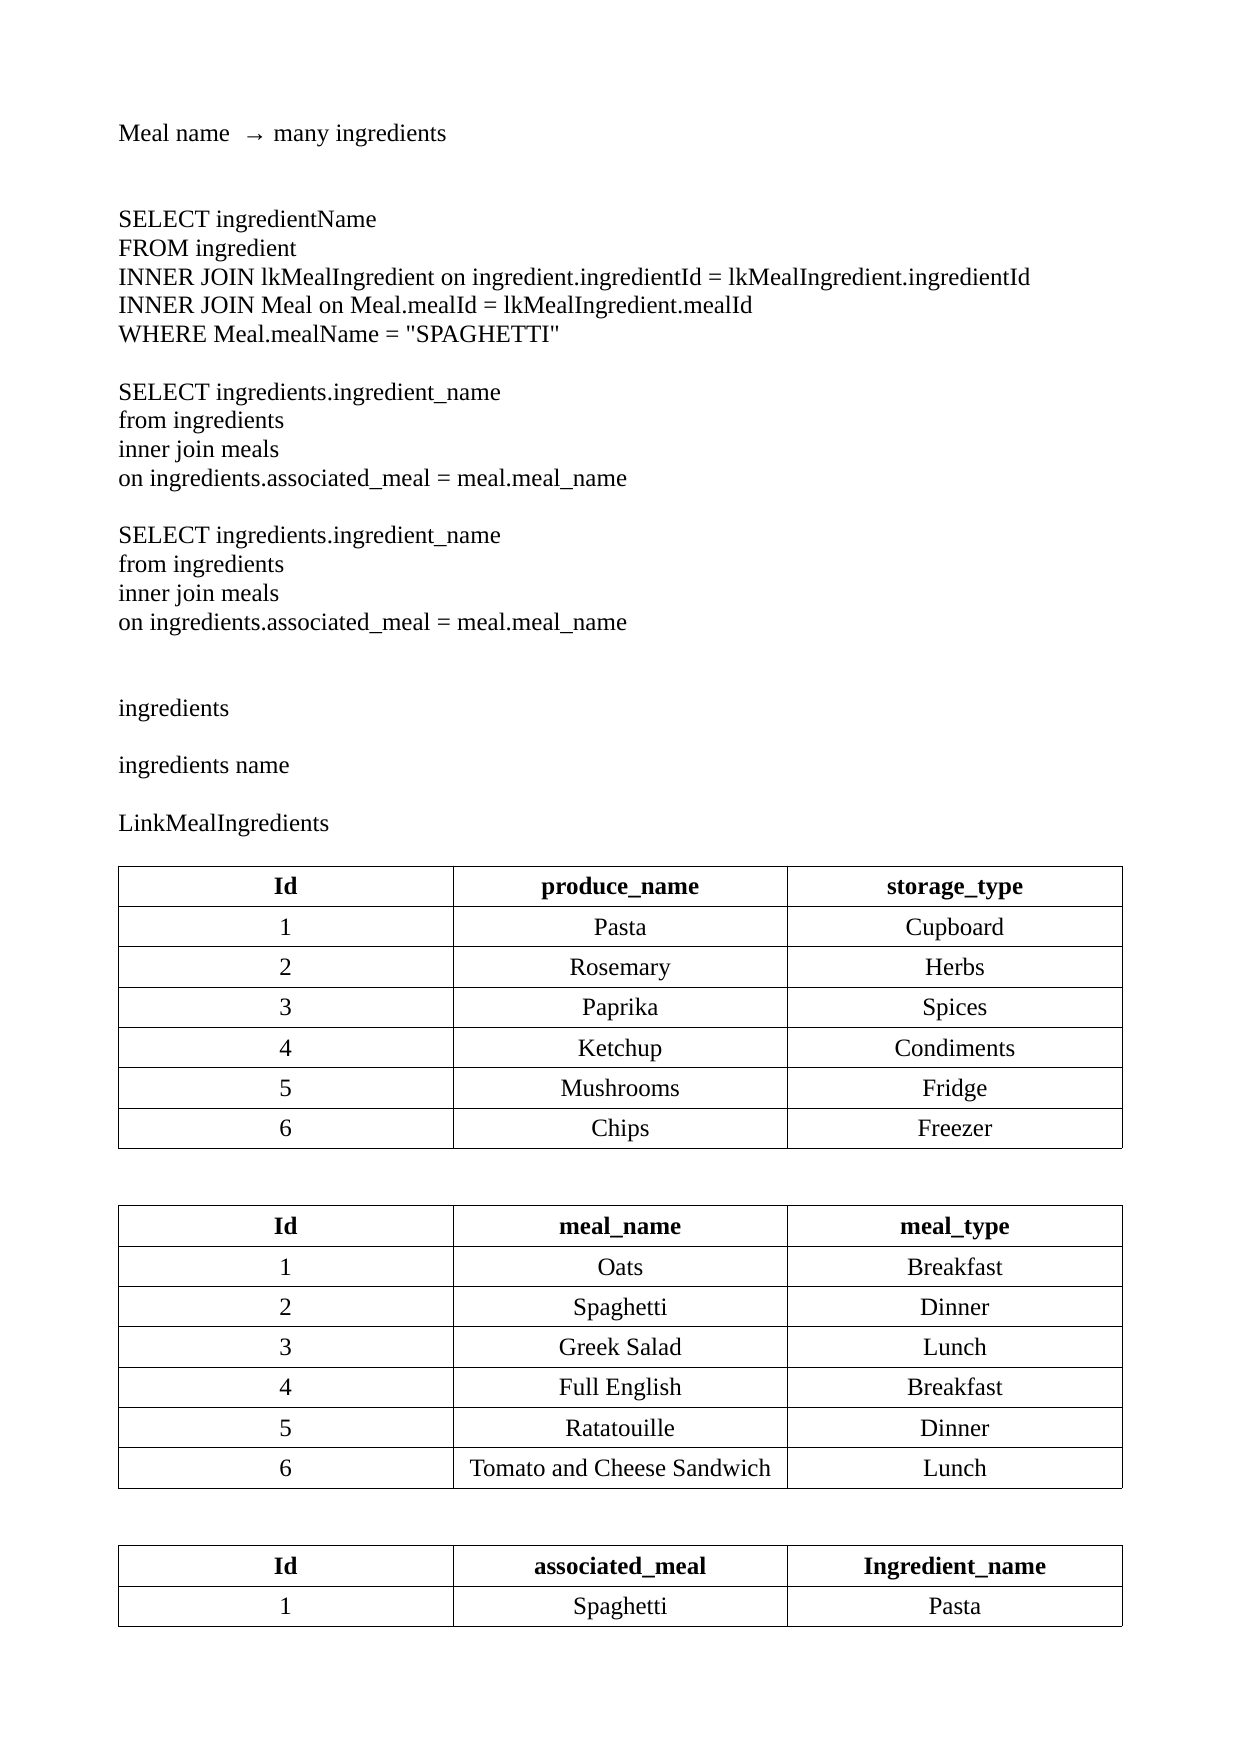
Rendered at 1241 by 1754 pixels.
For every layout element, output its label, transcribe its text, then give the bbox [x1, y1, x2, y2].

table_cell Spices [788, 988, 1122, 1027]
text on ingredients.associated_meal = meal.meal_name [118, 607, 1122, 636]
table_cell Spaghetti [454, 1287, 787, 1326]
table_header Id [119, 1546, 453, 1586]
table_cell Breakfast [788, 1368, 1122, 1407]
text from ingredients [118, 406, 1122, 434]
table_cell Dinner [788, 1287, 1122, 1326]
table_cell Cupboard [788, 907, 1122, 946]
table_cell Tomato and Cheese Sandwich [454, 1448, 787, 1488]
table_header Ingredient_name [788, 1546, 1122, 1586]
text LinkMealIngredients [118, 808, 1122, 837]
table_cell Ketchup [454, 1028, 787, 1067]
table_cell Pasta [788, 1587, 1122, 1626]
table_cell 4 [119, 1368, 453, 1407]
table_cell Greek Salad [454, 1327, 787, 1367]
table_cell Condiments [788, 1028, 1122, 1067]
table_cell 6 [119, 1109, 453, 1148]
text SELECT ingredients.ingredient_name [118, 377, 1122, 406]
table_cell Spaghetti [454, 1587, 787, 1626]
table_cell Pasta [454, 907, 787, 946]
table_cell 2 [119, 947, 453, 987]
table_cell Paprika [454, 988, 787, 1027]
table_cell 5 [119, 1408, 453, 1447]
table_header storage_type [788, 867, 1122, 906]
text inner join meals [118, 578, 1122, 607]
text SELECT ingredientName FROM ingredient INNER JOIN lkMealIngredient on ingredient.ingredientId = lkMealIngredient.ingredientId INNER JOIN Meal on Meal.mealId = lkMealIngredient.mealId WHERE Meal.mealName = "SPAGHETTI" [118, 204, 1122, 348]
text Meal name → many ingredients [118, 118, 1122, 147]
table_cell Fridge [788, 1068, 1122, 1107]
table_cell Mushrooms [454, 1068, 787, 1107]
table_cell Lunch [788, 1448, 1122, 1488]
table_cell Breakfast [788, 1247, 1122, 1286]
table_header meal_name [454, 1206, 787, 1246]
text from ingredients [118, 549, 1122, 578]
text SELECT ingredients.ingredient_name [118, 521, 1122, 549]
table_cell Rosemary [454, 947, 787, 987]
table_header meal_type [788, 1206, 1122, 1246]
table_cell Oats [454, 1247, 787, 1286]
table_cell 1 [119, 907, 453, 946]
table_cell 2 [119, 1287, 453, 1326]
table_cell Chips [454, 1109, 787, 1148]
table_cell 3 [119, 988, 453, 1027]
table_header produce_name [454, 867, 787, 906]
table_cell 1 [119, 1587, 453, 1626]
table_cell Herbs [788, 947, 1122, 987]
table_header associated_meal [454, 1546, 787, 1586]
table_cell 6 [119, 1448, 453, 1488]
text on ingredients.associated_meal = meal.meal_name [118, 463, 1122, 492]
table_header Id [119, 867, 453, 906]
table_cell 5 [119, 1068, 453, 1107]
table_cell 3 [119, 1327, 453, 1367]
text ingredients name [118, 751, 1122, 779]
table_cell Lunch [788, 1327, 1122, 1367]
table_cell Ratatouille [454, 1408, 787, 1447]
table_cell Freezer [788, 1109, 1122, 1148]
table_cell Full English [454, 1368, 787, 1407]
text ingredients [118, 693, 1122, 722]
table_cell 1 [119, 1247, 453, 1286]
table_header Id [119, 1206, 453, 1246]
table_cell Dinner [788, 1408, 1122, 1447]
text inner join meals [118, 434, 1122, 463]
table_cell 4 [119, 1028, 453, 1067]
